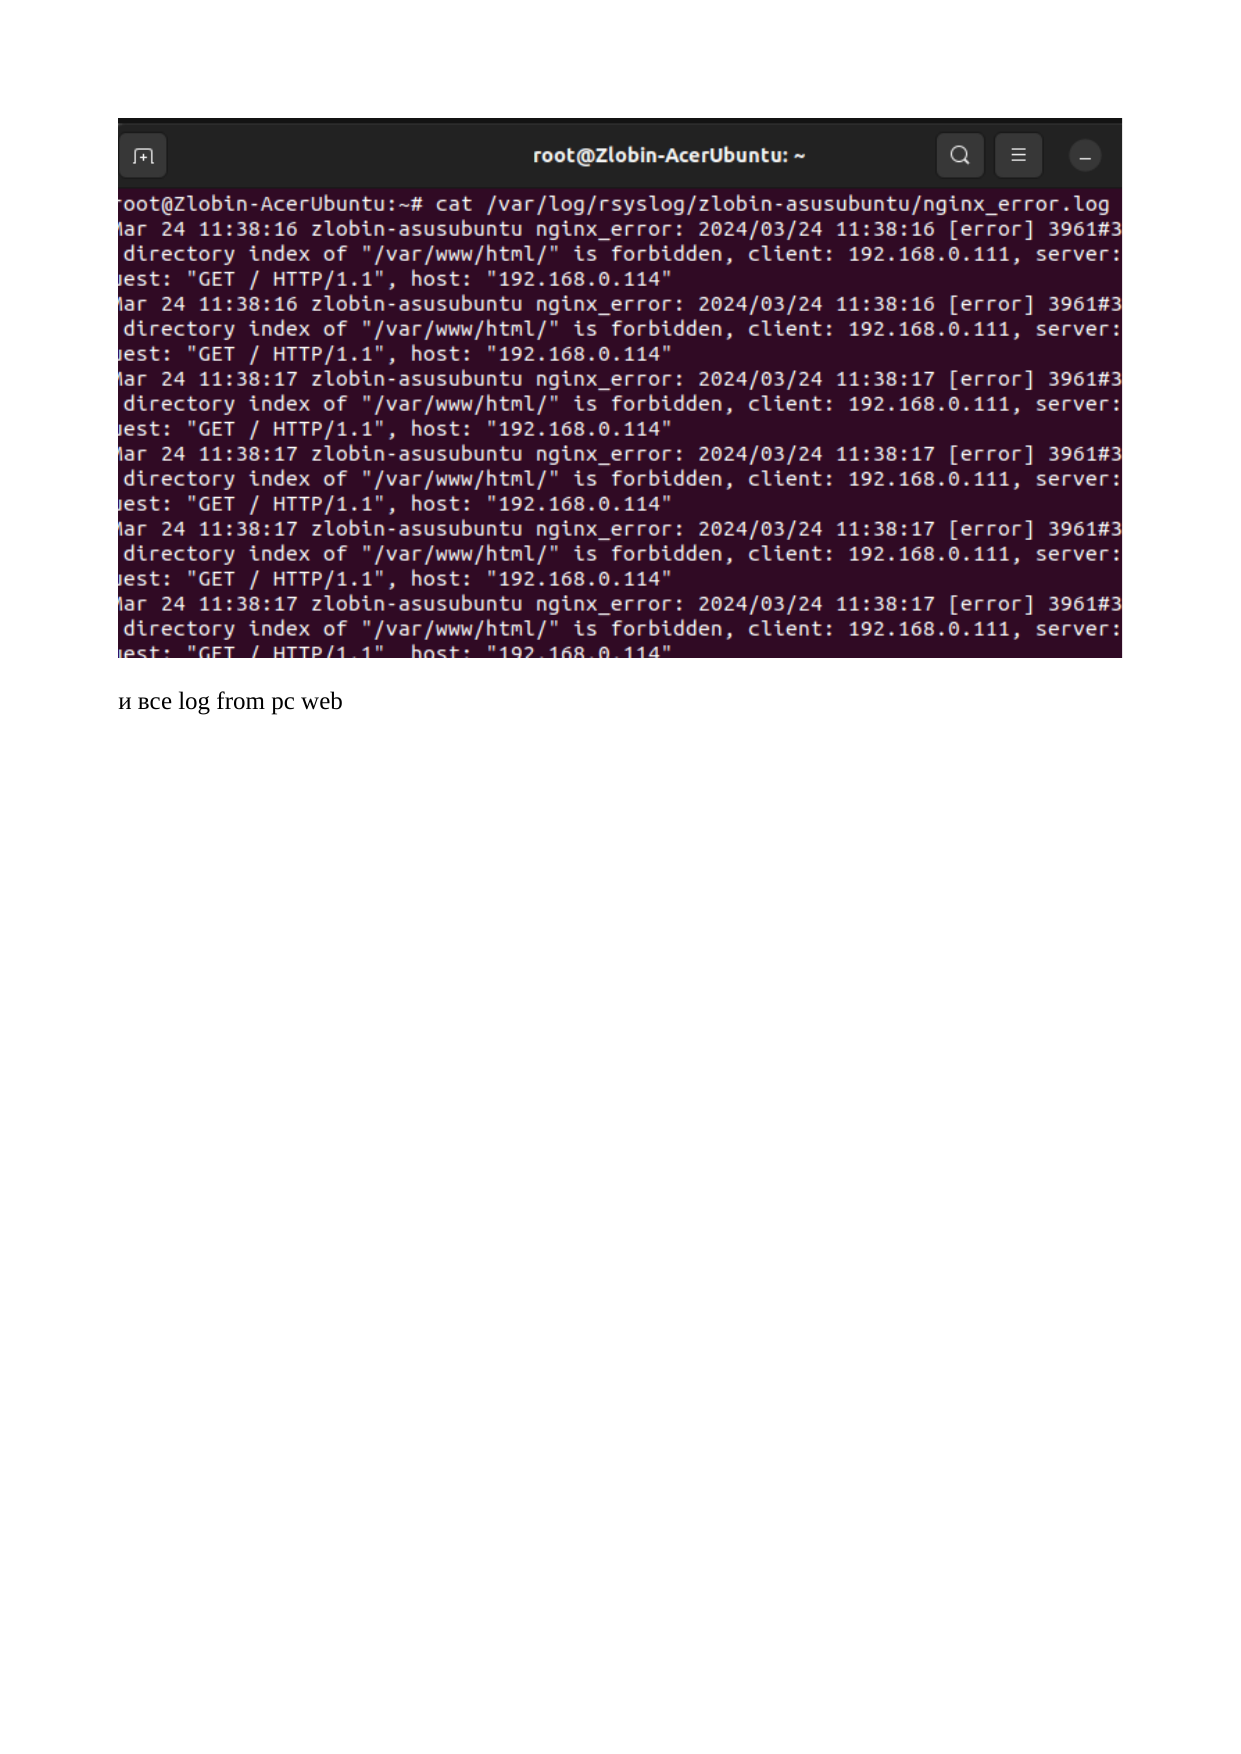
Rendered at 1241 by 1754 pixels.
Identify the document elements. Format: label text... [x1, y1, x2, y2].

picture [118, 118, 1123, 658]
text и все log from pc web [118, 686, 1122, 715]
